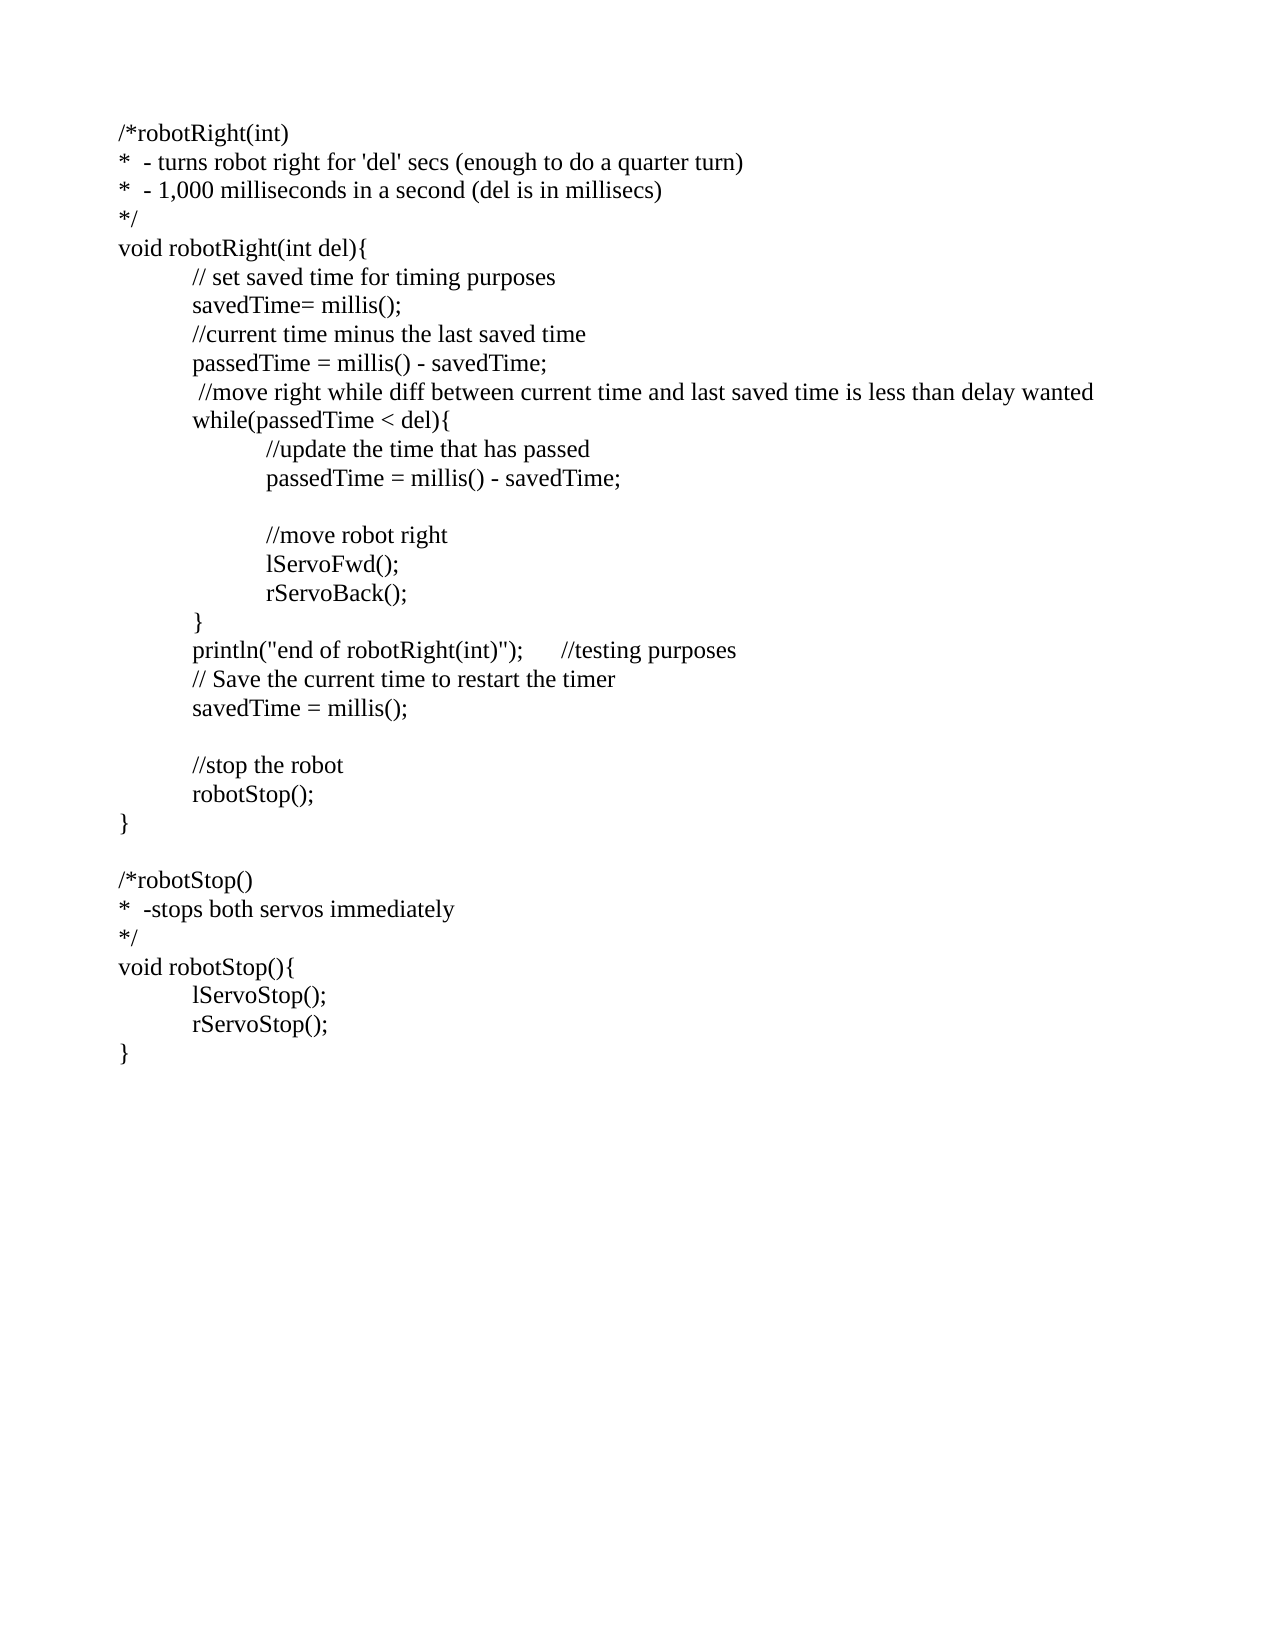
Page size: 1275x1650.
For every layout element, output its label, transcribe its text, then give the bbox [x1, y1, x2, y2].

text * -stops both servos immediately [118, 894, 1157, 923]
text // Save the current time to restart the timer [118, 664, 1157, 693]
text void robotRight(int del){ [118, 233, 1157, 262]
text } [118, 1038, 1157, 1067]
text //move right while diff between current time and last saved time is less than delay wanted [118, 377, 1157, 406]
text void robotStop(){ [118, 952, 1157, 981]
text //move robot right [118, 521, 1157, 549]
text while(passedTime < del){ [118, 406, 1157, 434]
text //stop the robot [118, 751, 1157, 779]
text } [118, 607, 1157, 636]
text //current time minus the last saved time [118, 319, 1157, 348]
text */ [118, 923, 1157, 952]
text rServoBack(); [118, 578, 1157, 607]
text * - turns robot right for 'del' secs (enough to do a quarter turn) [118, 147, 1157, 176]
text lServoFwd(); [118, 549, 1157, 578]
text /*robotRight(int) [118, 118, 1157, 147]
text println("end of robotRight(int)"); //testing purposes [118, 636, 1157, 664]
text rServoStop(); [118, 1009, 1157, 1038]
text passedTime = millis() - savedTime; [118, 348, 1157, 377]
text savedTime= millis(); [118, 291, 1157, 319]
text } [118, 808, 1157, 837]
text //update the time that has passed [118, 434, 1157, 463]
text passedTime = millis() - savedTime; [118, 463, 1157, 492]
text robotStop(); [118, 779, 1157, 808]
text lServoStop(); [118, 981, 1157, 1009]
text */ [118, 204, 1157, 233]
text // set saved time for timing purposes [118, 262, 1157, 291]
text /*robotStop() [118, 866, 1157, 894]
text * - 1,000 milliseconds in a second (del is in millisecs) [118, 176, 1157, 204]
text savedTime = millis(); [118, 693, 1157, 722]
